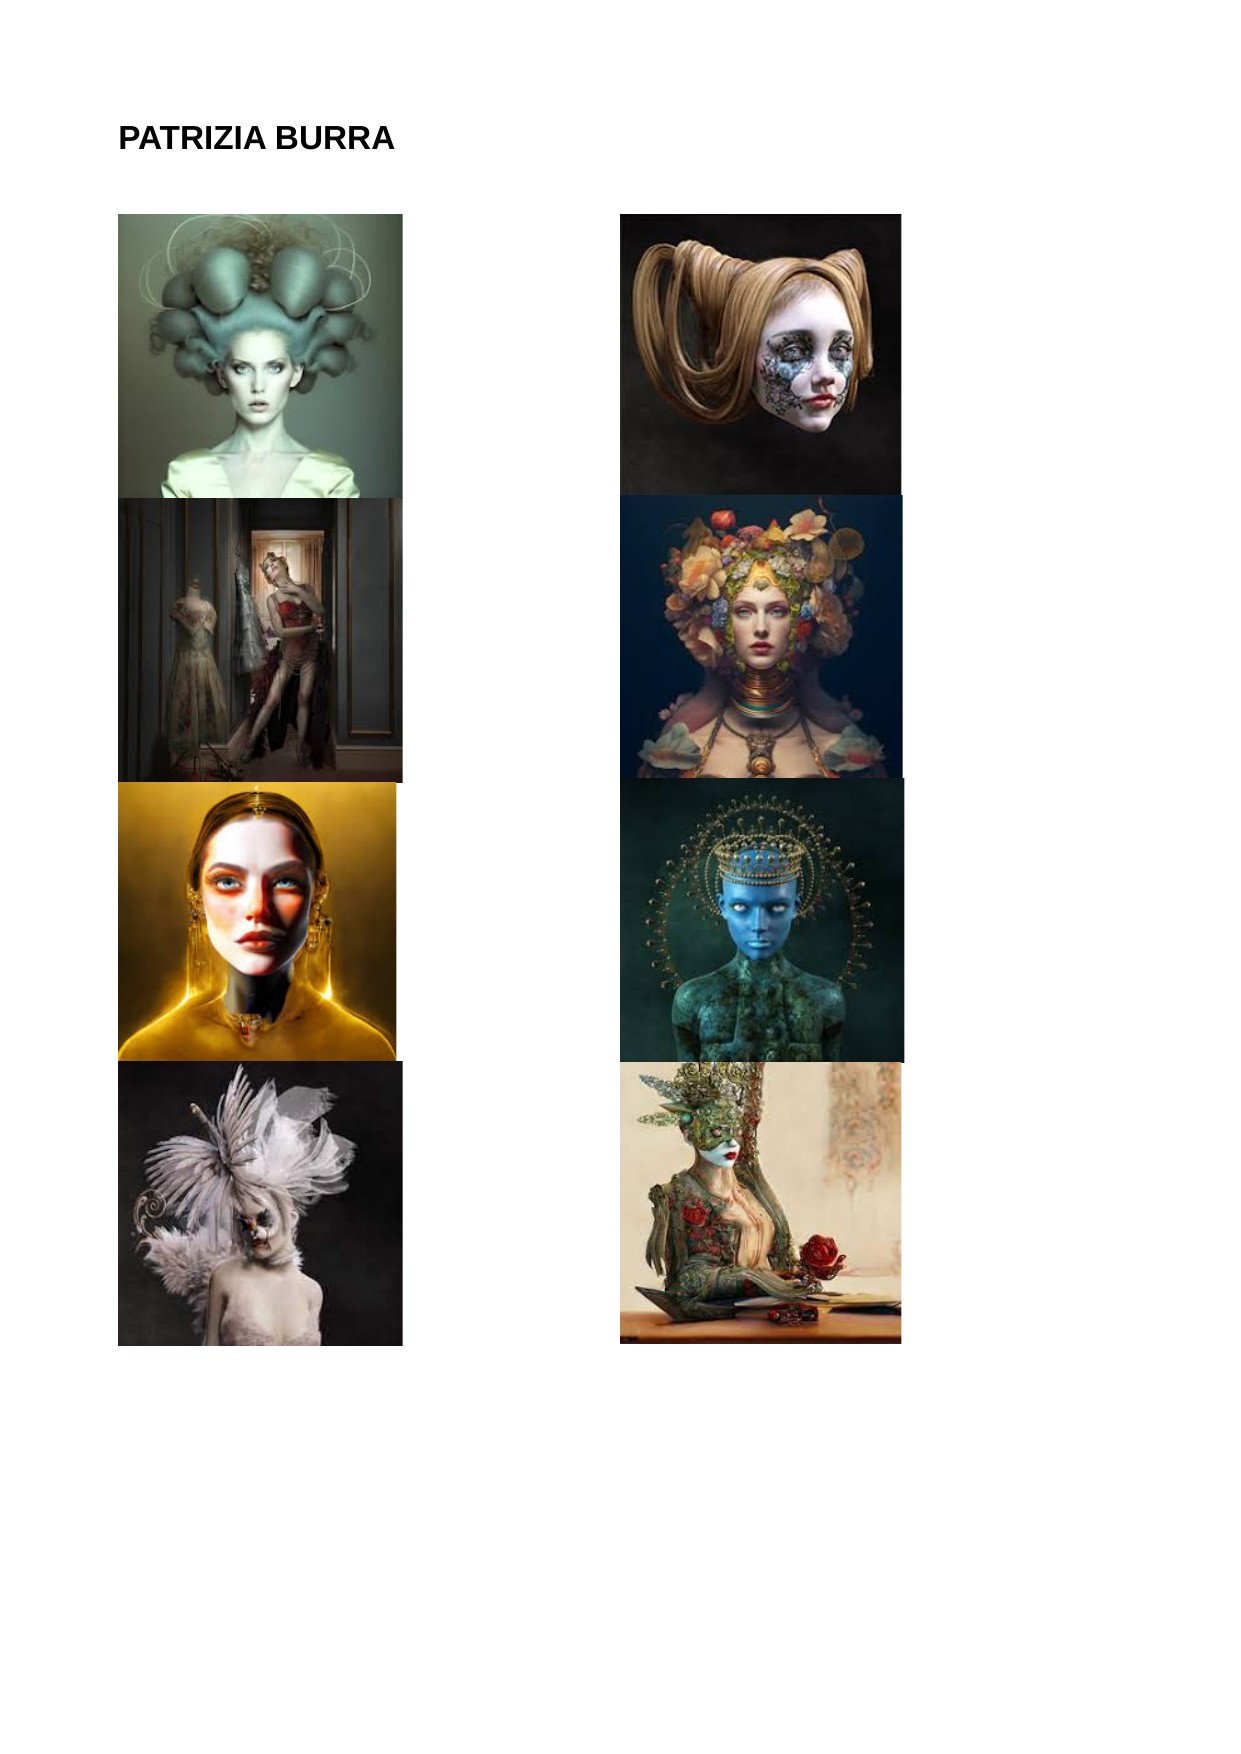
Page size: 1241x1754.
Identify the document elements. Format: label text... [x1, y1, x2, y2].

table_header [397, 214, 620, 1345]
text PATRIZIA BURRA [118, 118, 1122, 157]
table_header [620, 214, 1122, 1345]
picture [620, 214, 905, 1344]
picture [118, 214, 403, 1346]
